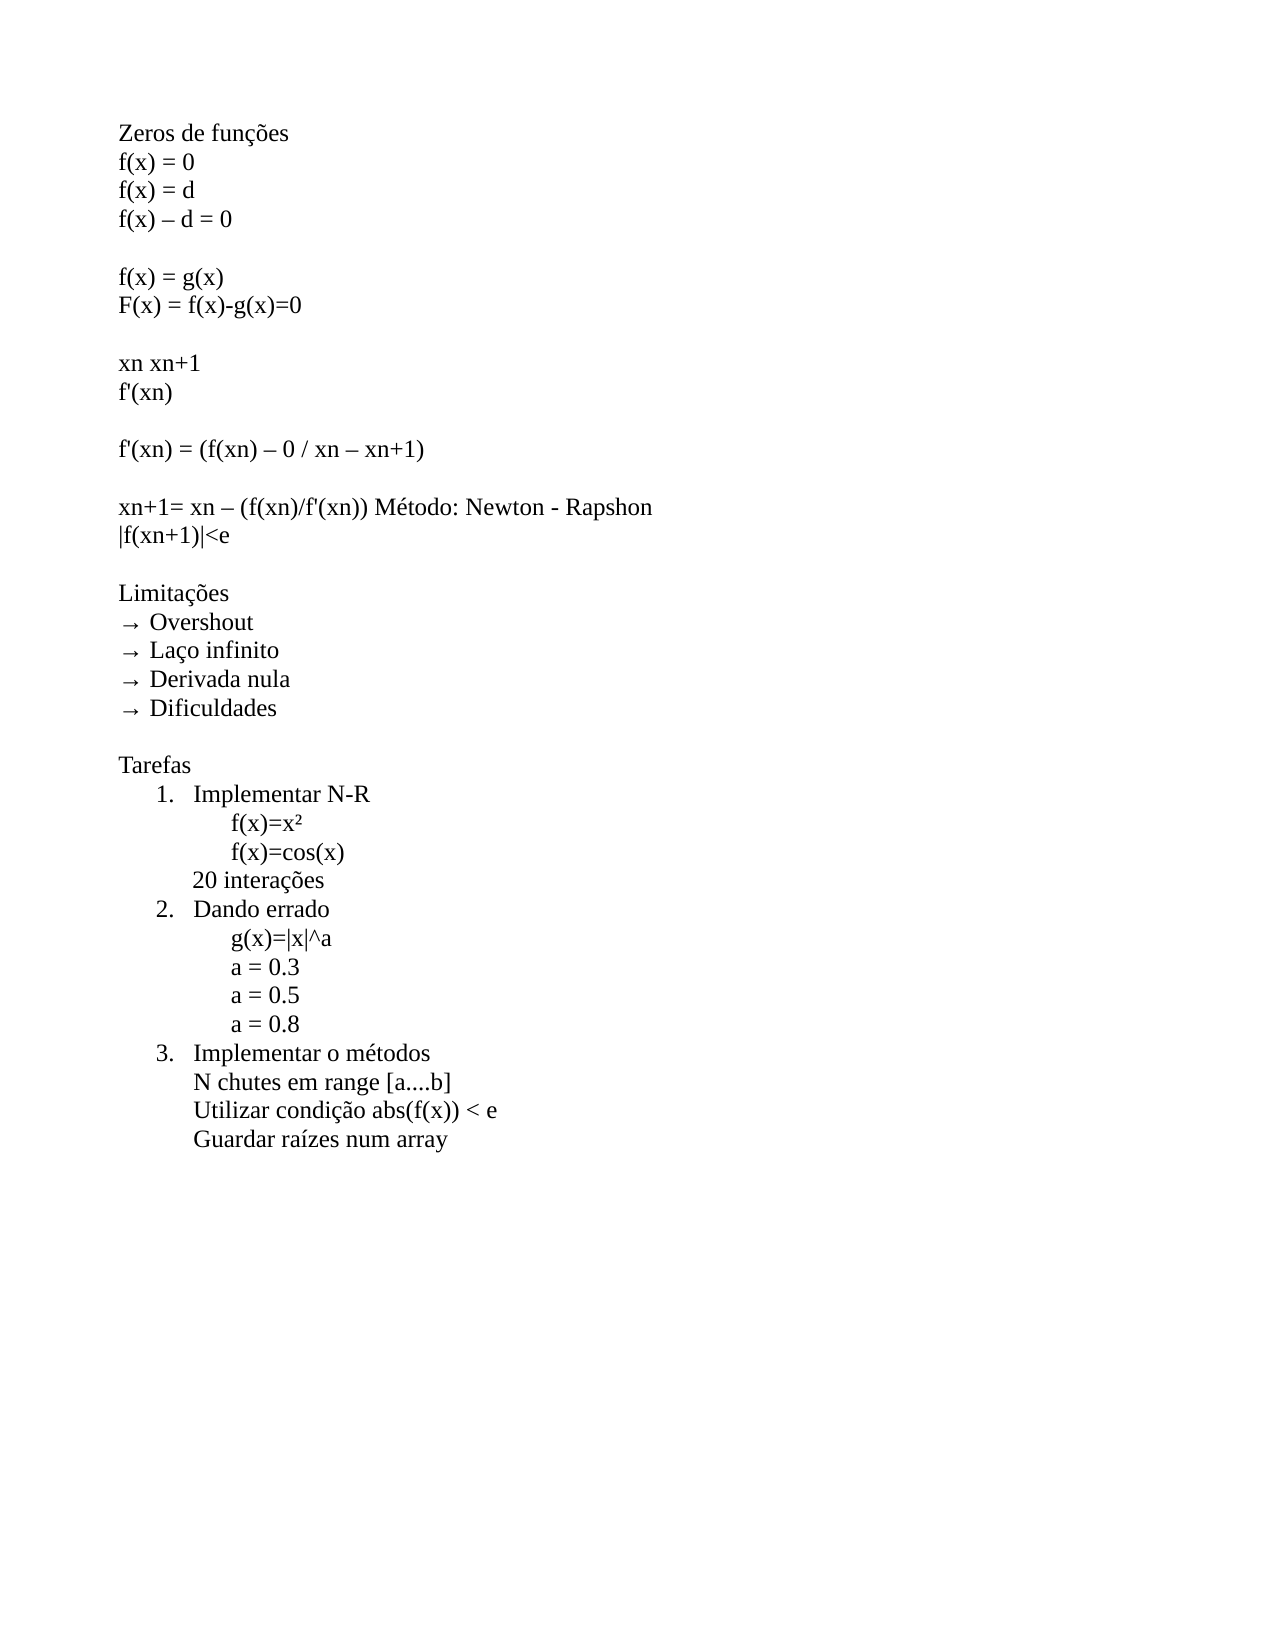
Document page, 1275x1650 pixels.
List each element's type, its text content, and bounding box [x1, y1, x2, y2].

text 20 interações [118, 866, 1157, 894]
text xn xn+1 [118, 348, 1157, 377]
text Tarefas [118, 751, 1157, 779]
text xn+1= xn – (f(xn)/f'(xn)) Método: Newton - Rapshon [118, 492, 1157, 521]
text → Laço infinito [118, 636, 1157, 664]
list a = 0.8 [193, 1009, 1157, 1038]
list Guardar raízes num array [156, 1124, 1157, 1153]
list g(x)=|x|^a [193, 923, 1157, 952]
list Implementar N-R [156, 779, 1157, 808]
text f(x) = d [118, 176, 1157, 204]
list f(x)=x² [193, 808, 1157, 837]
text f'(xn) [118, 377, 1157, 406]
list Utilizar condição abs(f(x)) < e [156, 1096, 1157, 1124]
list N chutes em range [a....b] [156, 1067, 1157, 1096]
text Limitações [118, 578, 1157, 607]
text |f(xn+1)|<e [118, 521, 1157, 549]
list Dando errado [156, 894, 1157, 923]
list f(x)=cos(x) [193, 837, 1157, 866]
list Implementar o métodos [156, 1038, 1157, 1067]
text → Derivada nula [118, 664, 1157, 693]
text → Dificuldades [118, 693, 1157, 722]
list a = 0.3 [193, 952, 1157, 981]
text f'(xn) = (f(xn) – 0 / xn – xn+1) [118, 434, 1157, 463]
text f(x) = 0 [118, 147, 1157, 176]
text f(x) = g(x) [118, 262, 1157, 291]
text f(x) – d = 0 [118, 204, 1157, 233]
list a = 0.5 [193, 981, 1157, 1009]
text Zeros de funções [118, 118, 1157, 147]
text → Overshout [118, 607, 1157, 636]
text F(x) = f(x)-g(x)=0 [118, 291, 1157, 319]
